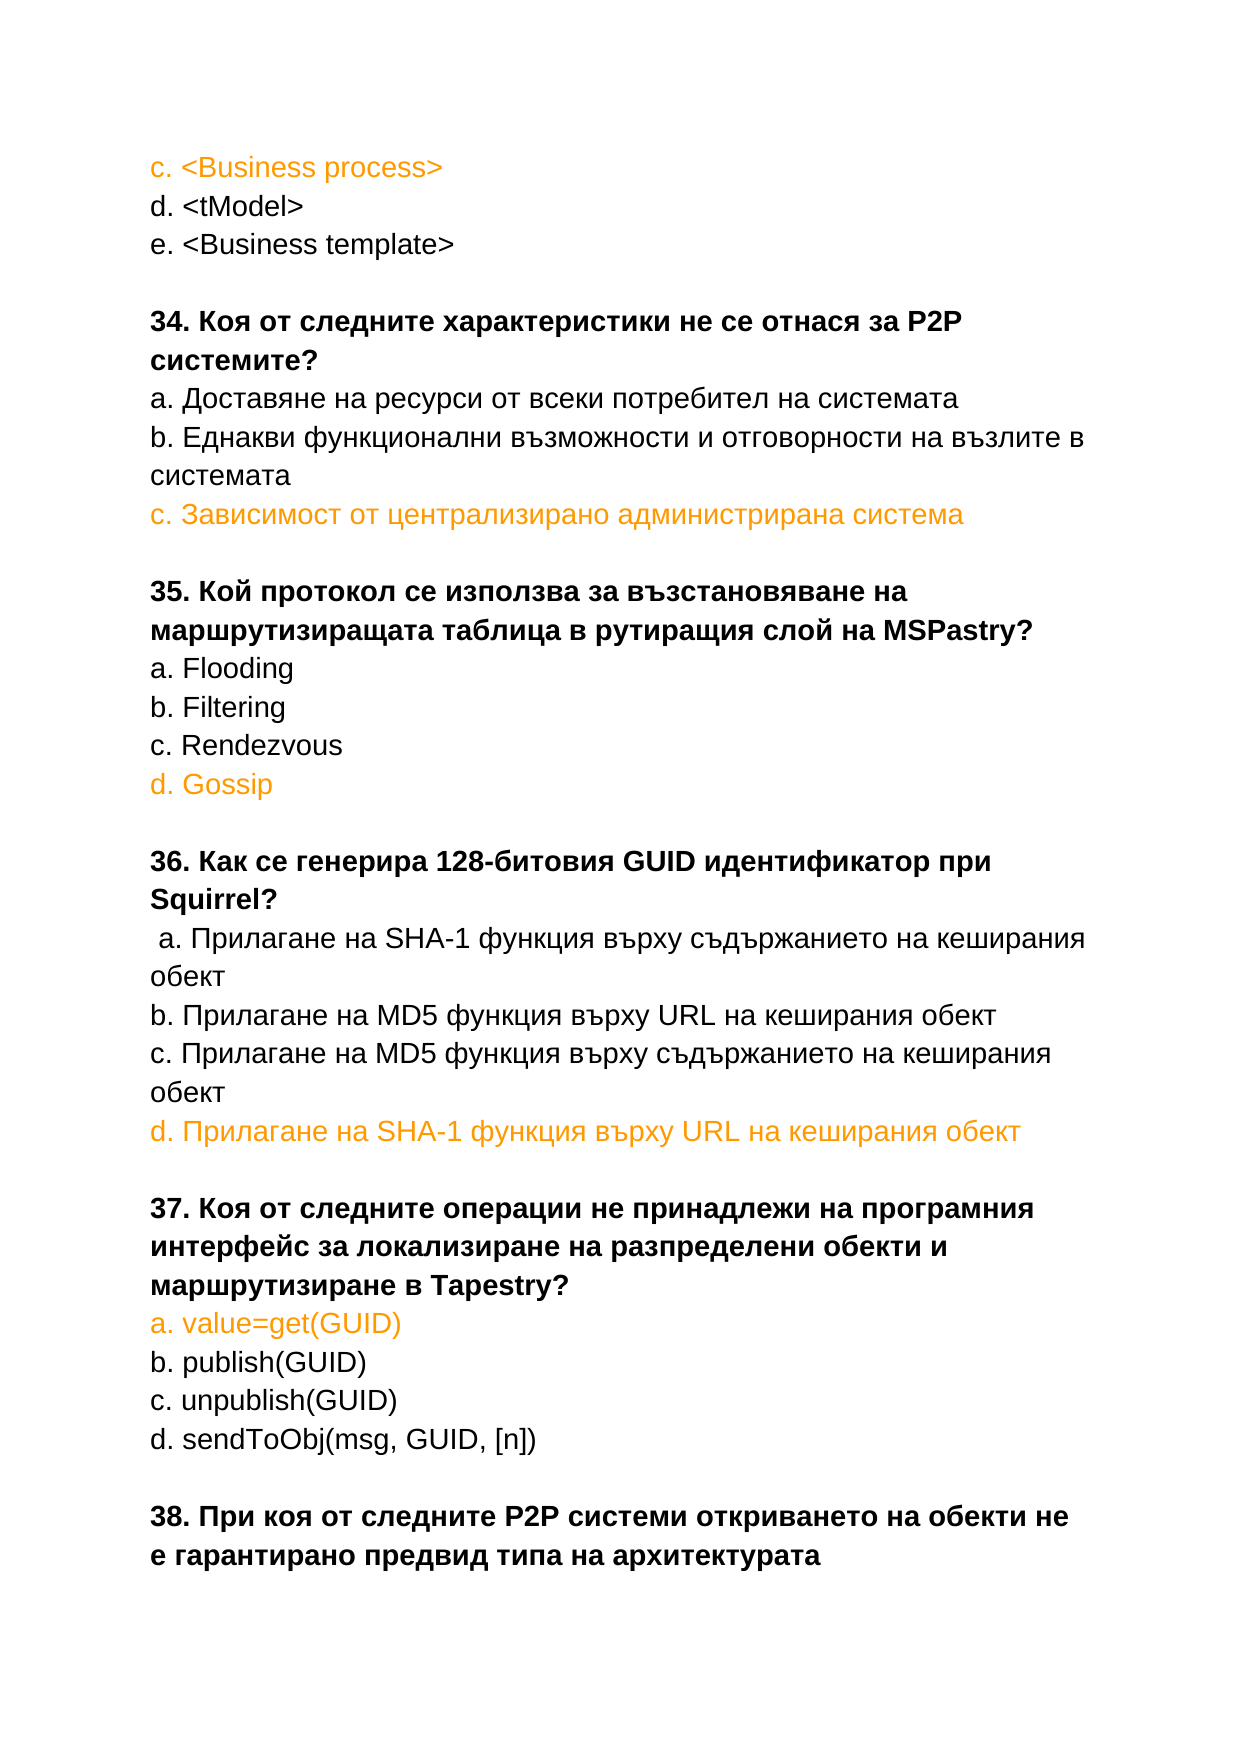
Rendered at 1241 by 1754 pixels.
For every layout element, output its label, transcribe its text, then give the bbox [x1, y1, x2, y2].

text 36. Как се генерира 128-битовия GUID идентификатор при Squirrel? [150, 844, 1090, 916]
text c. Rendezvous [150, 728, 1090, 762]
text c. Прилагане на MD5 функция върху съдържанието на кеширания обект [150, 1036, 1090, 1108]
text d. Gossip [150, 767, 1090, 800]
text 38. При коя от следните P2P системи откриването на обекти не е гарантирано предвид типа на архитектурата [150, 1499, 1090, 1571]
text d. sendToObj(msg, GUID, [n]) [150, 1422, 1090, 1455]
text e. <Business template> [150, 227, 1090, 261]
text 35. Кой протокол се използва за възстановяване на маршрутизиращата таблица в рутиращия слой на MSPastry? [150, 574, 1090, 646]
text d. <tModel> [150, 188, 1090, 222]
text a. Flooding [150, 651, 1090, 684]
text d. Прилагане на SHA-1 функция върху URL на кеширания обект [150, 1113, 1090, 1147]
text c. <Business process> [150, 150, 1090, 183]
text 34. Коя от следните характеристики не се отнася за P2P системите? [150, 304, 1090, 376]
text a. value=get(GUID) [150, 1306, 1090, 1340]
text c. Зависимост от централизирано администрирана система [150, 497, 1090, 530]
text c. unpublish(GUID) [150, 1383, 1090, 1417]
text b. Filtering [150, 689, 1090, 723]
text b. Прилагане на MD5 функция върху URL на кеширания обект [150, 998, 1090, 1031]
text a. Прилагане на SHA-1 функция върху съдържанието на кеширания обект [150, 921, 1090, 993]
text 37. Коя от следните операции не принадлежи на програмния интерфейс за локализиране на разпределени обекти и маршрутизиране в Tapestry? [150, 1191, 1090, 1301]
text b. publish(GUID) [150, 1345, 1090, 1378]
text b. Еднакви функционални възможности и отговорности на възлите в системата [150, 420, 1090, 492]
text a. Доставяне на ресурси от всеки потребител на системата [150, 381, 1090, 415]
